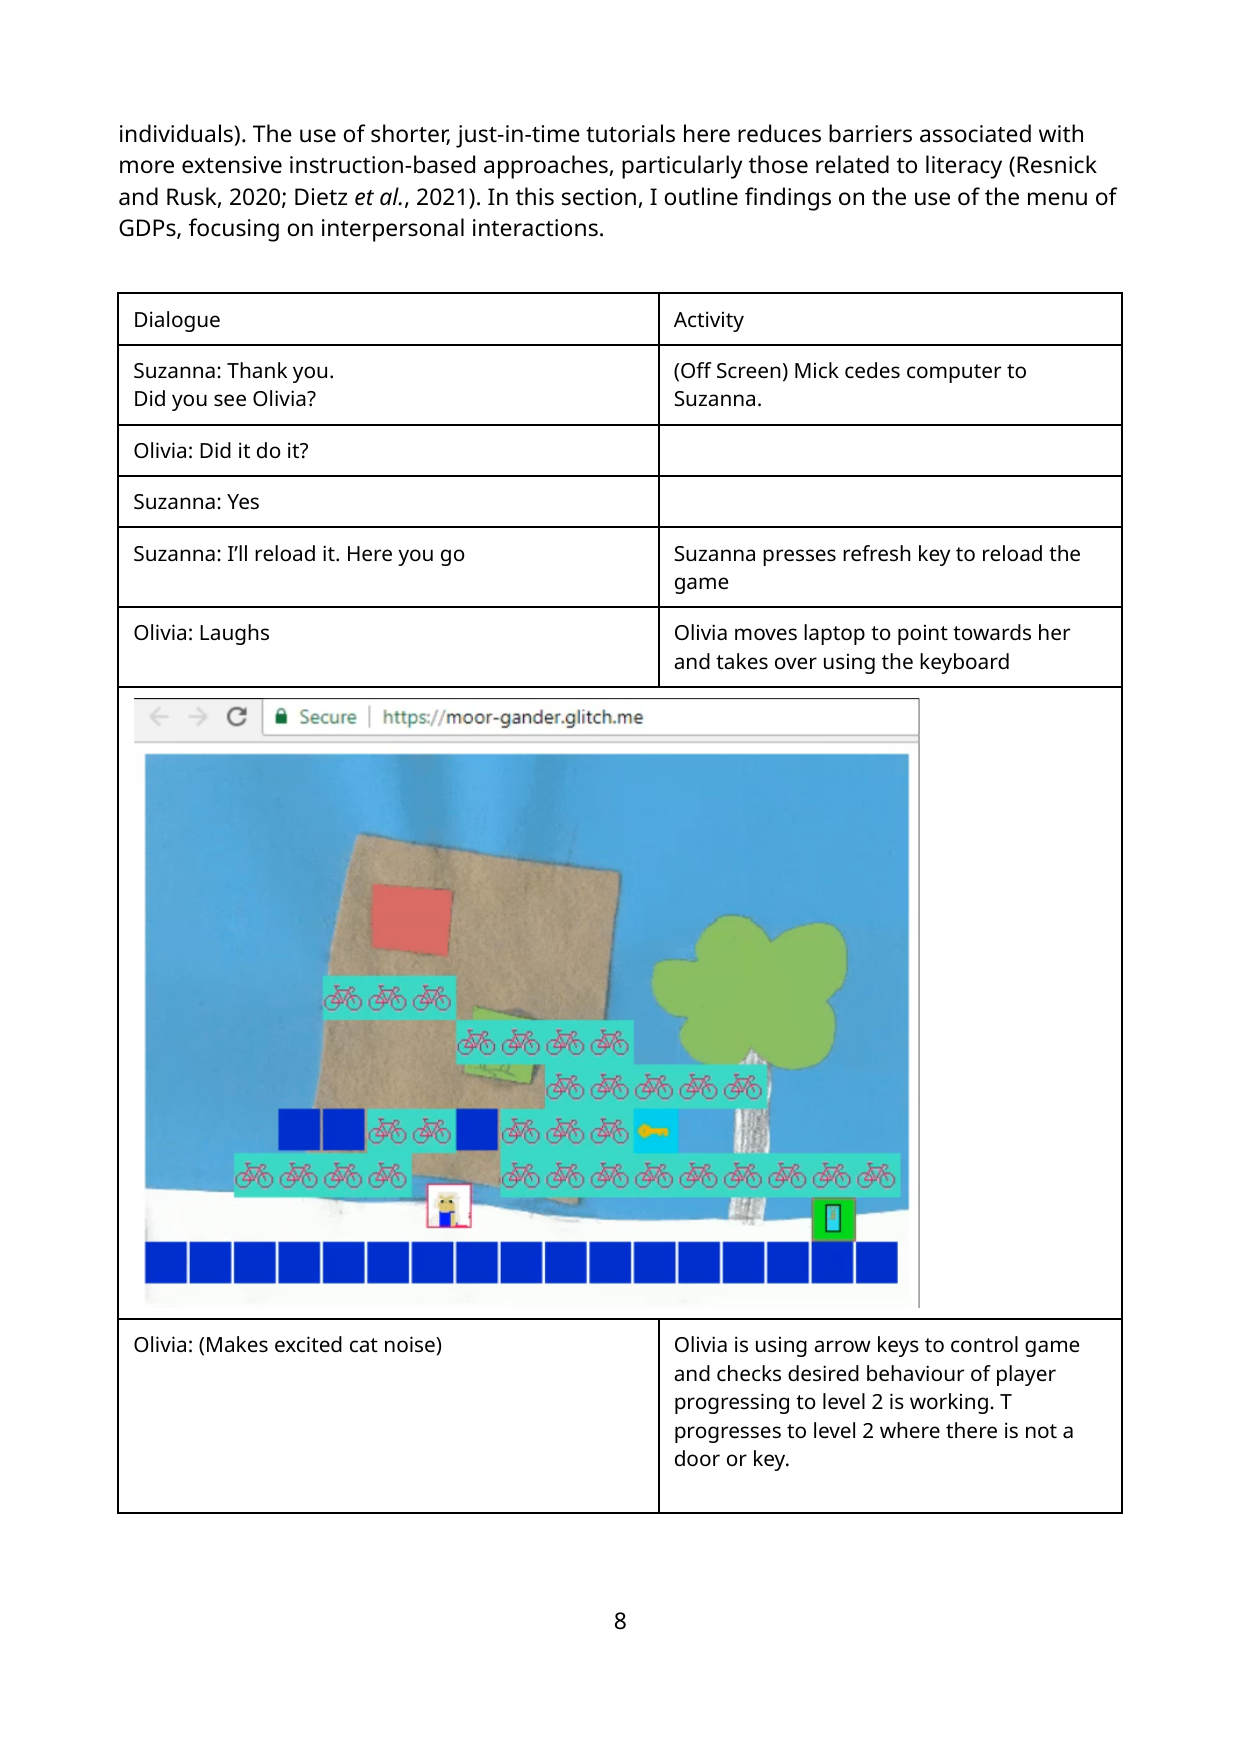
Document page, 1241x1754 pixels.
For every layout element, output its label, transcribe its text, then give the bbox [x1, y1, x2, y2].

table_cell Olivia is using arrow keys to control game and checks desired behaviour of player progressing to level 2 is working. T progresses to level 2 where there is not a door or key. [660, 1320, 1121, 1512]
table_cell Suzanna: I’ll reload it. Here you go [119, 528, 658, 606]
table_cell Suzanna: Thank you. Did you see Olivia? [119, 346, 658, 423]
table_cell Olivia: Laughs [119, 608, 658, 686]
table_cell Suzanna presses refresh key to reload the game [660, 528, 1121, 606]
table_cell Olivia moves laptop to point towards her and takes over using the keyboard [660, 608, 1121, 686]
table_cell Olivia: (Makes excited cat noise) [119, 1320, 658, 1512]
table_cell (Off Screen) Mick cedes computer to Suzanna. [660, 346, 1121, 423]
table_cell Suzanna: Yes [119, 477, 658, 526]
table_cell [660, 426, 1121, 475]
table_header Activity [660, 294, 1121, 344]
table_cell [660, 477, 1121, 526]
table_header Dialogue [119, 294, 658, 344]
table_cell Olivia: Did it do it? [119, 426, 658, 475]
text individuals). The use of shorter, just-in-time tutorials here reduces barriers associated with more extensive instruction-based approaches, particularly those related to literacy (Resnick and Rusk, 2020; Dietz et al., 2021). In this section, I outline findings on the use of the menu of GDPs, focusing on interpersonal interactions. [118, 118, 1122, 243]
table_cell [119, 688, 1121, 1318]
picture [133, 698, 920, 1308]
